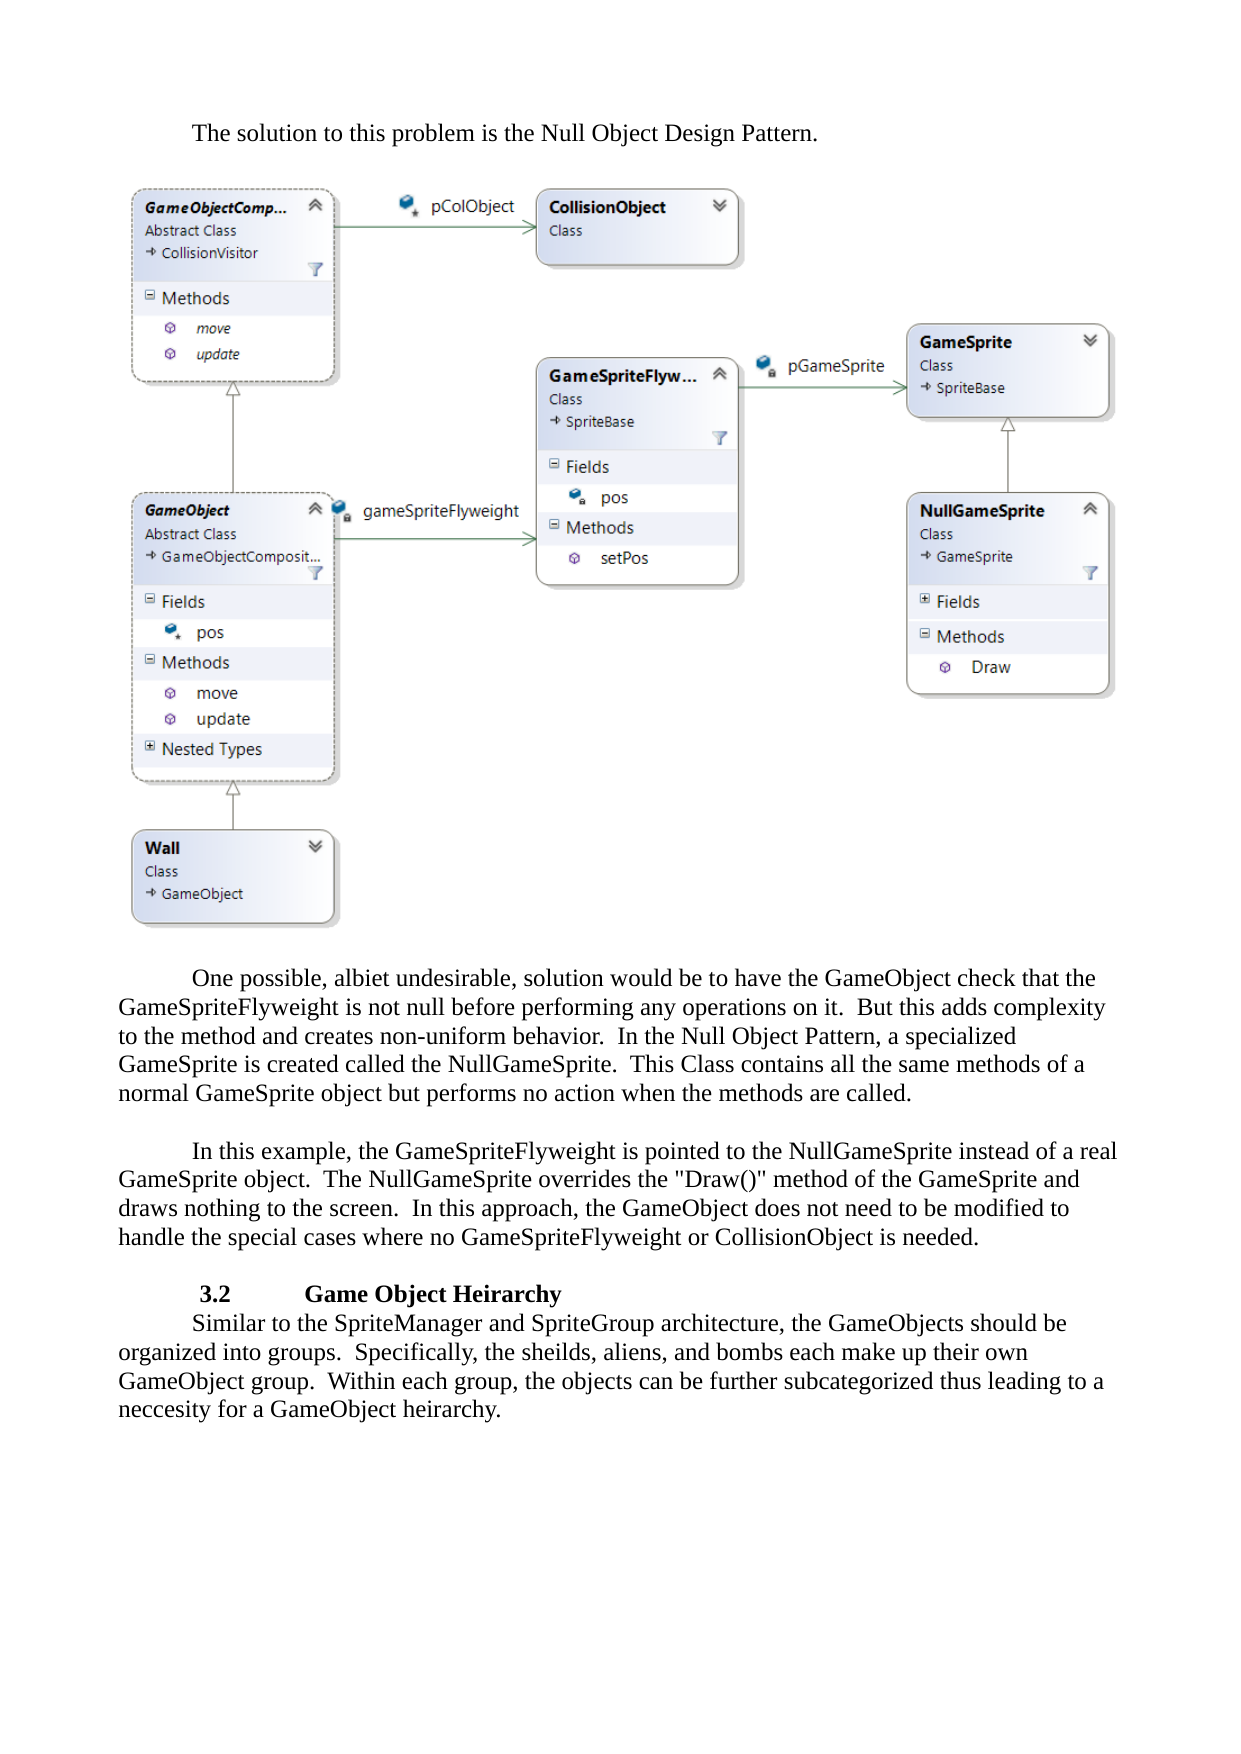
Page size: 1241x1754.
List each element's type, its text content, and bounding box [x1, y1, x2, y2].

text Similar to the SpriteManager and SpriteGroup architecture, the GameObjects should be organized into groups. Specifically, the sheilds, aliens, and bombs each make up their own GameObject group. Within each group, the objects can be further subcategorized thus leading to a neccesity for a GameObject heirarchy. [118, 1308, 1122, 1423]
picture [118, 175, 1122, 935]
text In this example, the GameSpriteFlyweight is pointed to the NullGameSprite instead of a real GameSprite object. The NullGameSprite overrides the "Draw()" method of the GameSprite and draws nothing to the screen. In this approach, the GameObject does not need to be modified to handle the special cases where no GameSpriteFlyweight or CollisionObject is needed. [118, 1136, 1122, 1251]
text The solution to this problem is the Null Object Design Pattern. [118, 118, 1122, 147]
list Game Object Heirarchy [193, 1279, 1122, 1308]
text One possible, albiet undesirable, solution would be to have the GameObject check that the GameSpriteFlyweight is not null before performing any operations on it. But this adds complexity to the method and creates non-uniform behavior. In the Null Object Pattern, a specialized GameSprite is created called the NullGameSprite. This Class contains all the same methods of a normal GameSprite object but performs no action when the methods are called. [118, 963, 1122, 1107]
